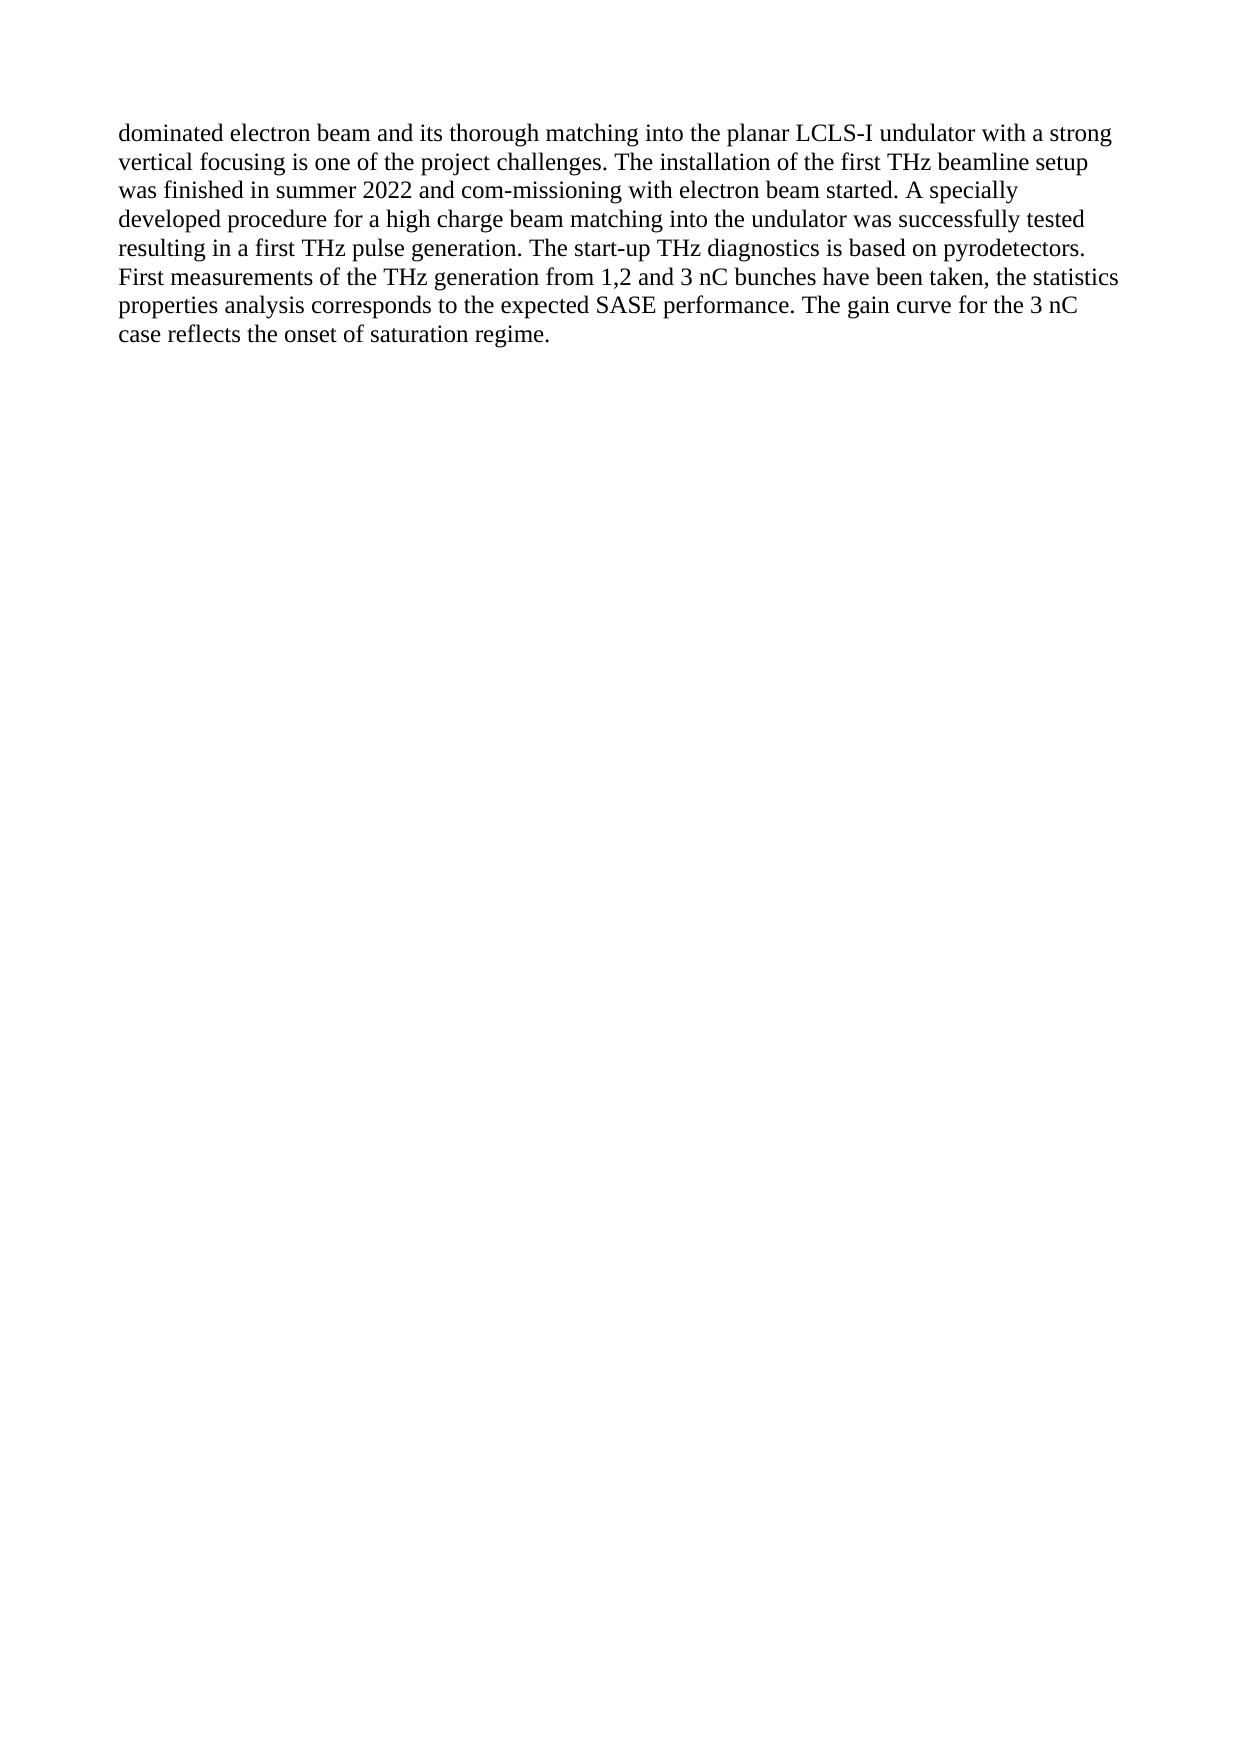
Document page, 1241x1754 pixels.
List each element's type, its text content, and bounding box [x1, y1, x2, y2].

text dominated electron beam and its thorough matching into the planar LCLS-I undulator with a strong vertical focusing is one of the project challenges. The installation of the first THz beamline setup was finished in summer 2022 and com-missioning with electron beam started. A specially developed procedure for a high charge beam matching into the undulator was successfully tested resulting in a first THz pulse generation. The start-up THz diagnostics is based on pyrodetectors. First measurements of the THz generation from 1,2 and 3 nC bunches have been taken, the statistics properties analysis corresponds to the expected SASE performance. The gain curve for the 3 nC case reflects the onset of saturation regime. [118, 118, 1122, 348]
